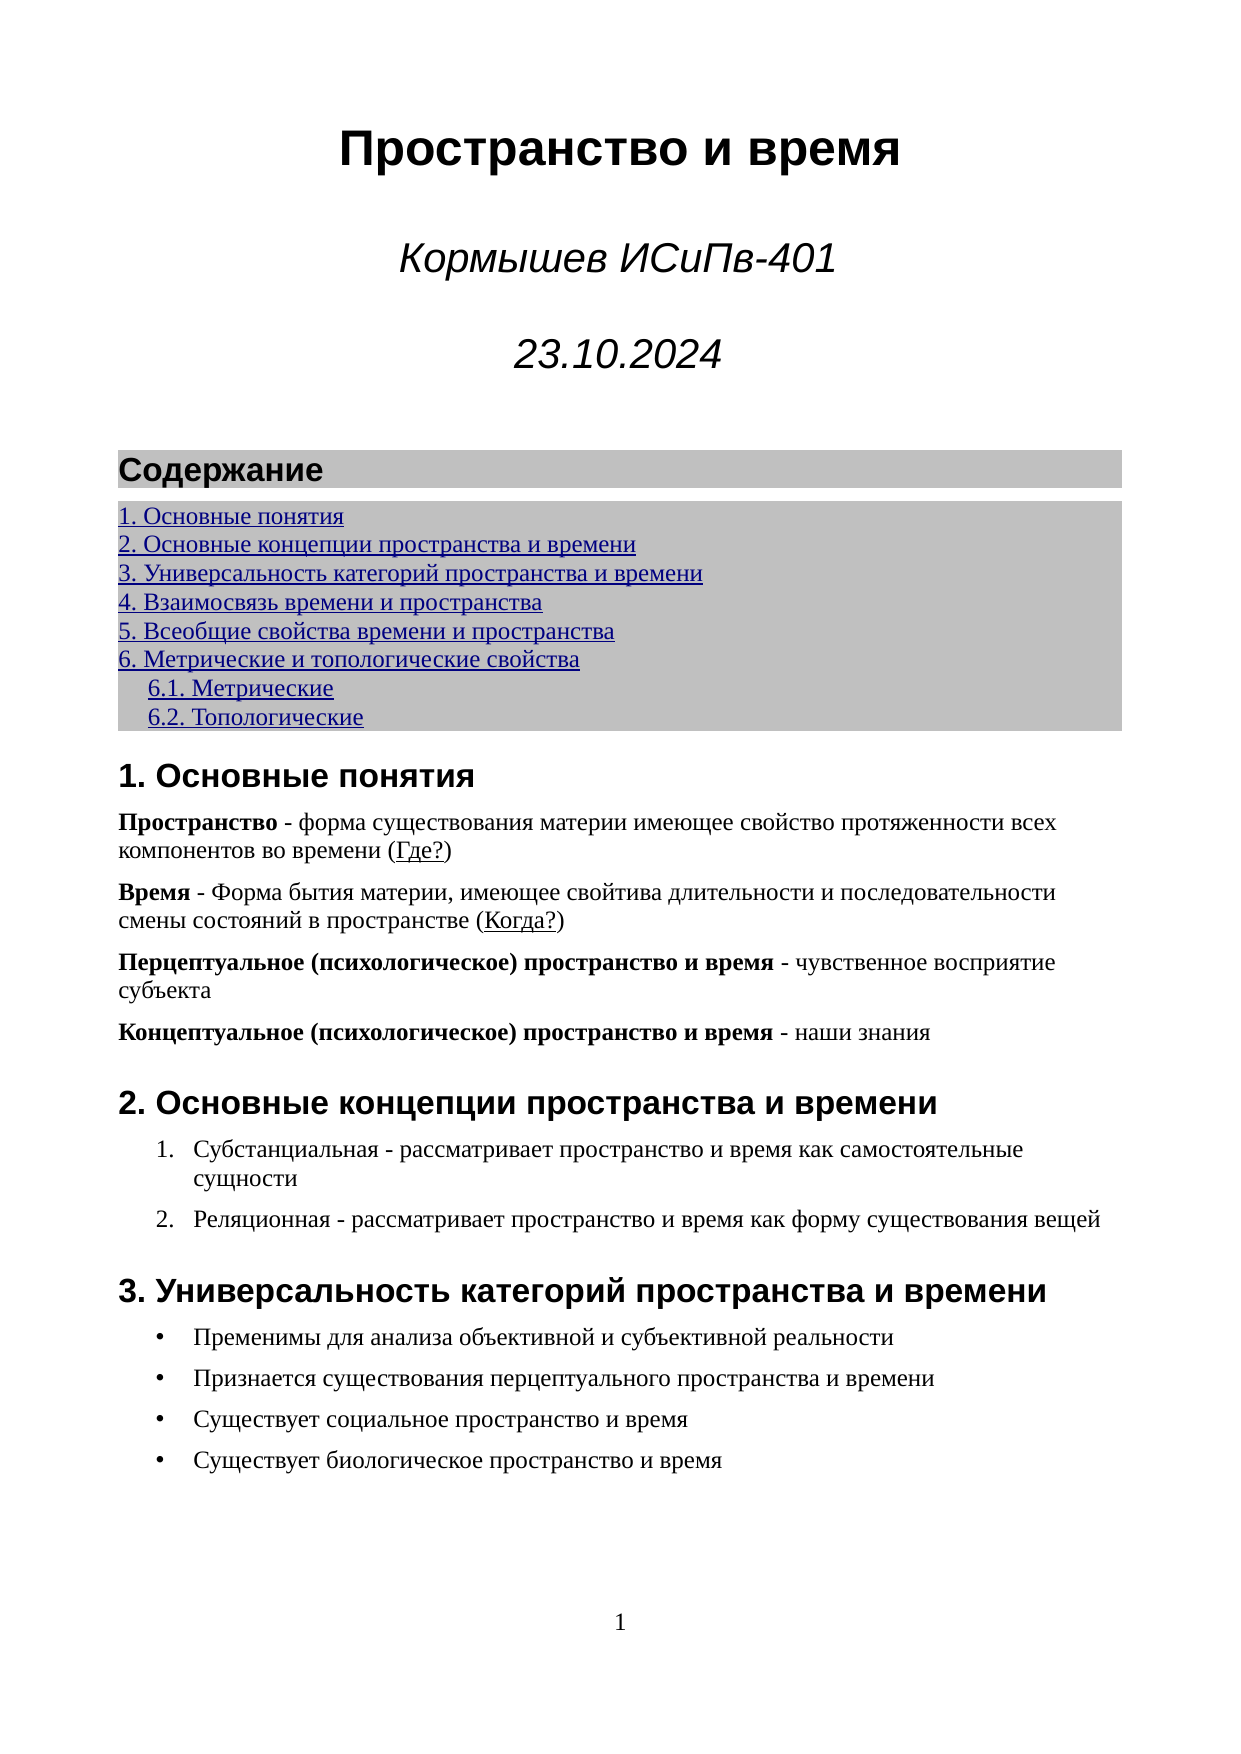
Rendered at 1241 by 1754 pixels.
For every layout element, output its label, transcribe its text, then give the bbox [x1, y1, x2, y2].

list Существует биологическое пространство и время [156, 1445, 1122, 1474]
text 4. Взаимосвязь времени и пространства [118, 587, 1122, 616]
text 6.2. Топологические [148, 702, 1122, 731]
list Пременимы для анализа объективной и субъективной реальности [156, 1322, 1122, 1350]
text Пространство - форма существования материи имеющее свойство протяженности всех компонентов во времени (Где?) [118, 807, 1122, 864]
subtitle Кормышев ИСиПв-401 [118, 233, 1122, 281]
list Субстанциальная - рассматривает пространство и время как самостоятельные сущности [156, 1134, 1122, 1192]
text 1. Основные понятия [118, 501, 1122, 529]
text 3. Универсальность категорий пространства и времени [118, 558, 1122, 587]
list Признается существования перцептуального пространства и времени [156, 1363, 1122, 1392]
text Перцептуальное (психологическое) пространство и время - чувственное восприятие субъекта [118, 947, 1122, 1004]
text 6.1. Метрические [148, 673, 1122, 702]
text 6. Метрические и топологические свойства [118, 644, 1122, 673]
list Существует социальное пространство и время [156, 1404, 1122, 1433]
subtitle Основные концепции пространства и времени [118, 1083, 1122, 1122]
subtitle Содержание [118, 450, 1122, 488]
text 2. Основные концепции пространства и времени [118, 529, 1122, 558]
text Концептуальное (психологическое) пространство и время - наши знания [118, 1017, 1122, 1046]
subtitle 23.10.2024 [118, 329, 1122, 377]
subtitle Основные понятия [118, 756, 1122, 794]
list Реляционная - рассматривает пространство и время как форму существования вещей [156, 1204, 1122, 1233]
text 5. Всеобщие свойства времени и пространства [118, 616, 1122, 644]
text Время - Форма бытия материи, имеющее свойтива длительности и последовательности смены состояний в пространстве (Когда?) [118, 877, 1122, 934]
subtitle Универсальность категорий пространства и времени [118, 1271, 1122, 1309]
title Пространство и время [118, 118, 1122, 176]
